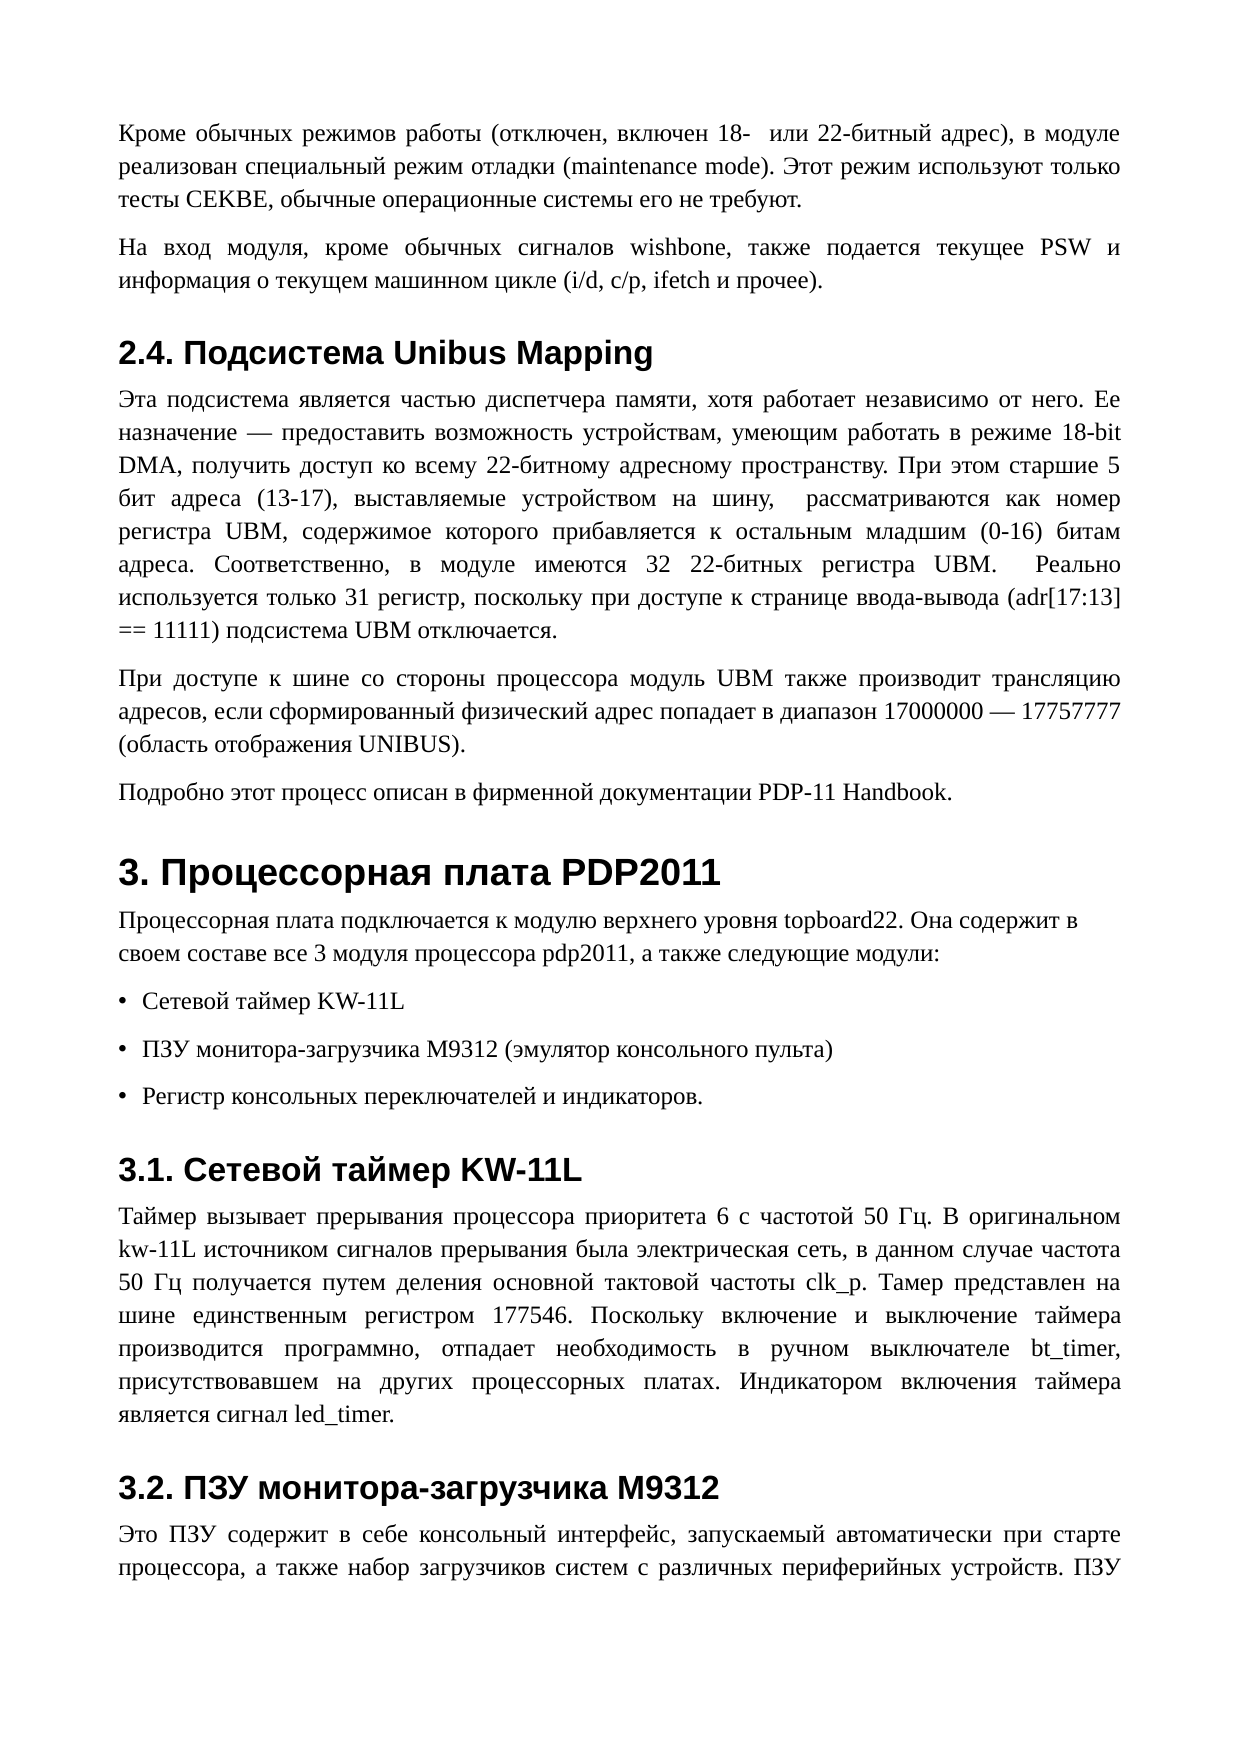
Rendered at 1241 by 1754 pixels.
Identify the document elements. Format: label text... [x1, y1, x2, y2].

subtitle 3.1. Сетевой таймер KW-11L [118, 1150, 1122, 1188]
list ПЗУ монитора-загрузчика M9312 (эмулятор консольного пульта) [118, 1034, 1122, 1062]
text Кроме обычных режимов работы (отключен, включен 18- или 22-битный адрес), в модуле реализован специальный режим отладки (maintenance mode). Этот режим используют только тесты CEKBE, обычные операционные системы его не требуют. [118, 118, 1122, 213]
text Подробно этот процесс описан в фирменной документации PDP-11 Handbook. [118, 777, 1122, 806]
text Процессорная плата подключается к модулю верхнего уровня topboard22. Она содержит в своем составе все 3 модуля процессора pdp2011, а также следующие модули: [118, 906, 1122, 967]
subtitle 3. Процессорная плата PDP2011 [118, 849, 1122, 893]
subtitle 3.2. ПЗУ монитора-загрузчика M9312 [118, 1467, 1122, 1506]
list Регистр консольных переключателей и индикаторов. [118, 1081, 1122, 1110]
text При доступе к шине со стороны процессора модуль UBM также производит трансляцию адресов, если сформированный физический адрес попадает в диапазон 17000000 — 17757777 (область отображения UNIBUS). [118, 663, 1122, 758]
text Таймер вызывает прерывания процессора приоритета 6 с частотой 50 Гц. В оригинальном kw-11L источником сигналов прерывания была электрическая сеть, в данном случае частота 50 Гц получается путем деления основной тактовой частоты clk_p. Тамер представлен на шине единственным регистром 177546. Поскольку включение и выключение таймера производится программно, отпадает необходимость в ручном выключателе bt_timer, присутствовавшем на других процессорных платах. Индикатором включения таймера является сигнал led_timer. [118, 1201, 1122, 1428]
list Сетевой таймер KW-11L [118, 986, 1122, 1015]
subtitle 2.4. Подсистема Unibus Mapping [118, 333, 1122, 372]
text На вход модуля, кроме обычных сигналов wishbone, также подается текущее PSW и информация о текущем машинном цикле (i/d, c/p, ifetch и прочее). [118, 232, 1122, 293]
text Это ПЗУ содержит в себе консольный интерфейс, запускаемый автоматически при старте процессора, а также набор загрузчиков систем с различных периферийных устройств. ПЗУ [118, 1519, 1122, 1580]
text Эта подсистема является частью диспетчера памяти, хотя работает независимо от него. Ее назначение — предоставить возможность устройствам, умеющим работать в режиме 18-bit DMA, получить доступ ко всему 22-битному адресному пространству. При этом старшие 5 бит адреса (13-17), выставляемые устройством на шину, рассматриваются как номер регистра UBM, содержимое которого прибавляется к остальным младшим (0-16) битам адреса. Соответственно, в модуле имеются 32 22-битных регистра UBM. Реально используется только 31 регистр, поскольку при доступе к странице ввода-вывода (adr[17:13] == 11111) подсистема UBM отключается. [118, 384, 1122, 644]
